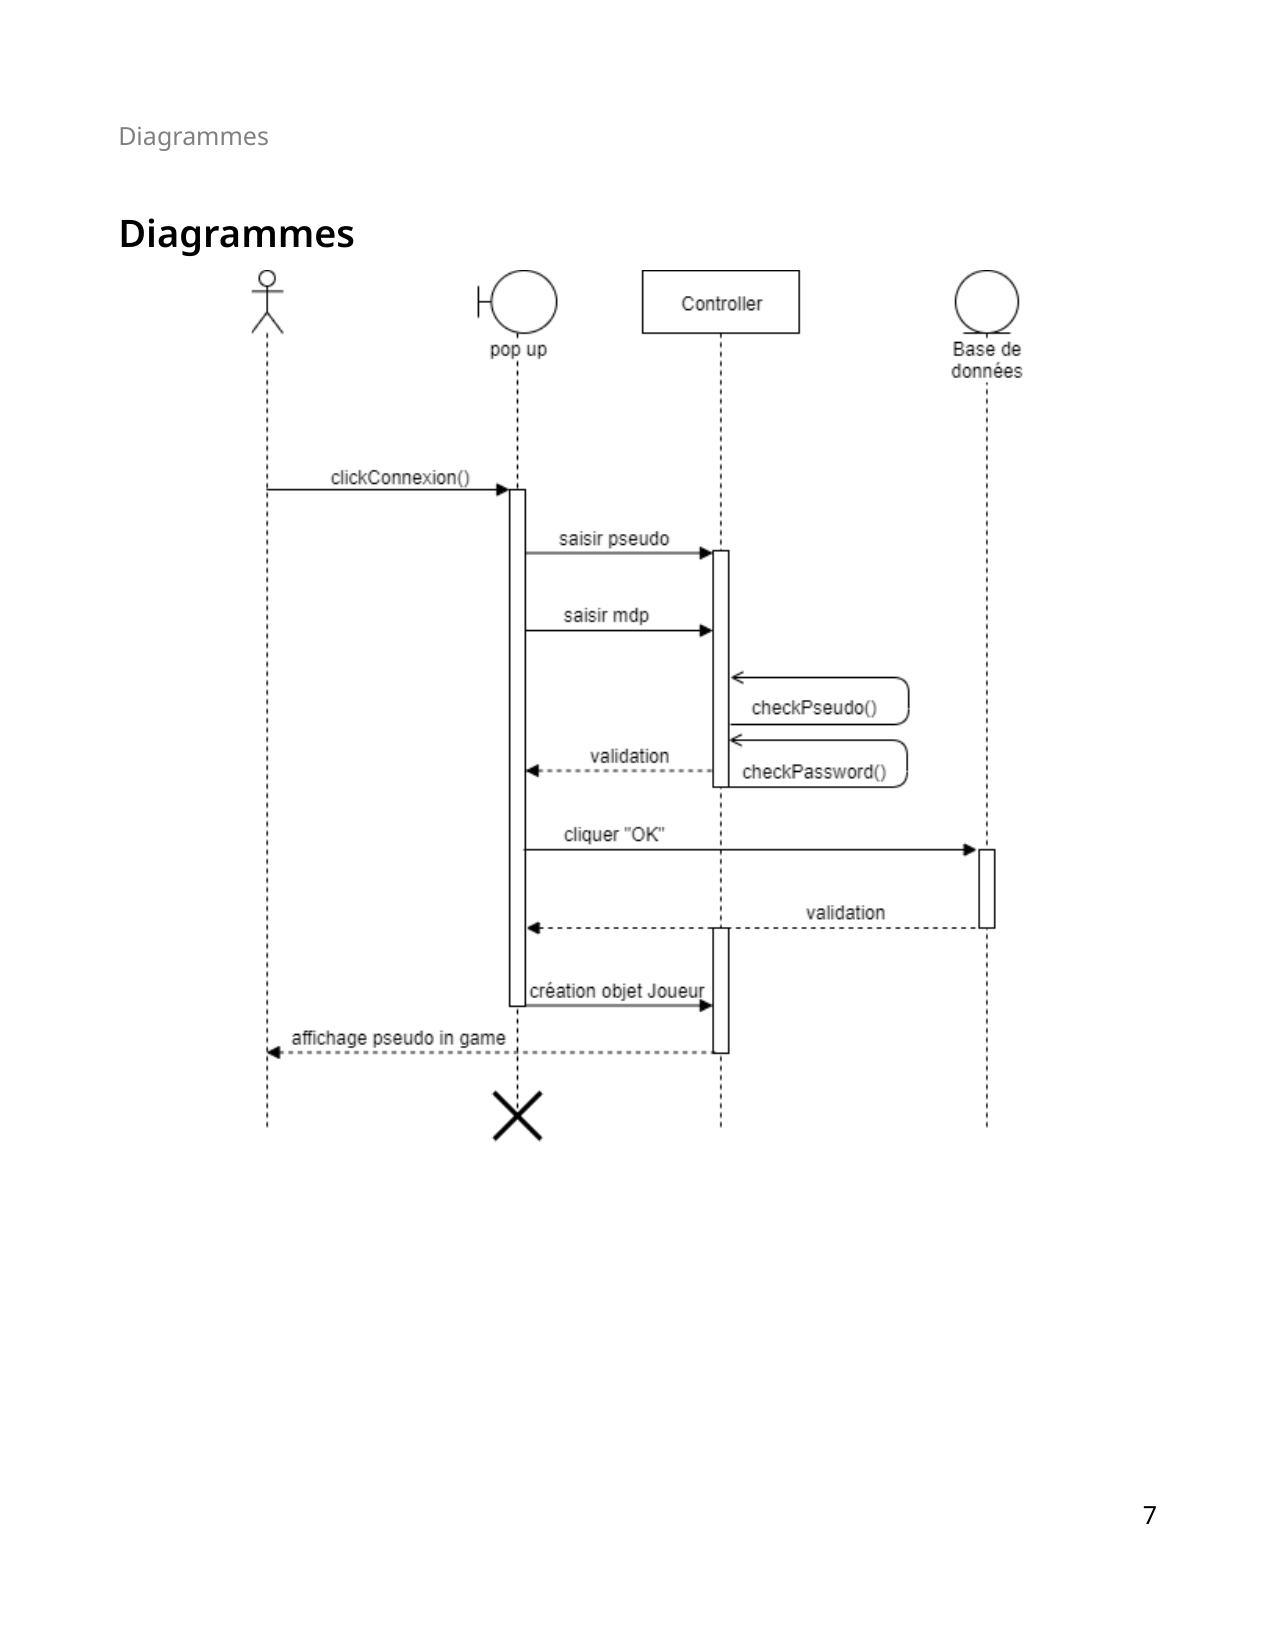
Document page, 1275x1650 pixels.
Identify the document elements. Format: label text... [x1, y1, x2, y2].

subtitle Diagrammes [118, 207, 1157, 258]
picture [251, 270, 1024, 1142]
